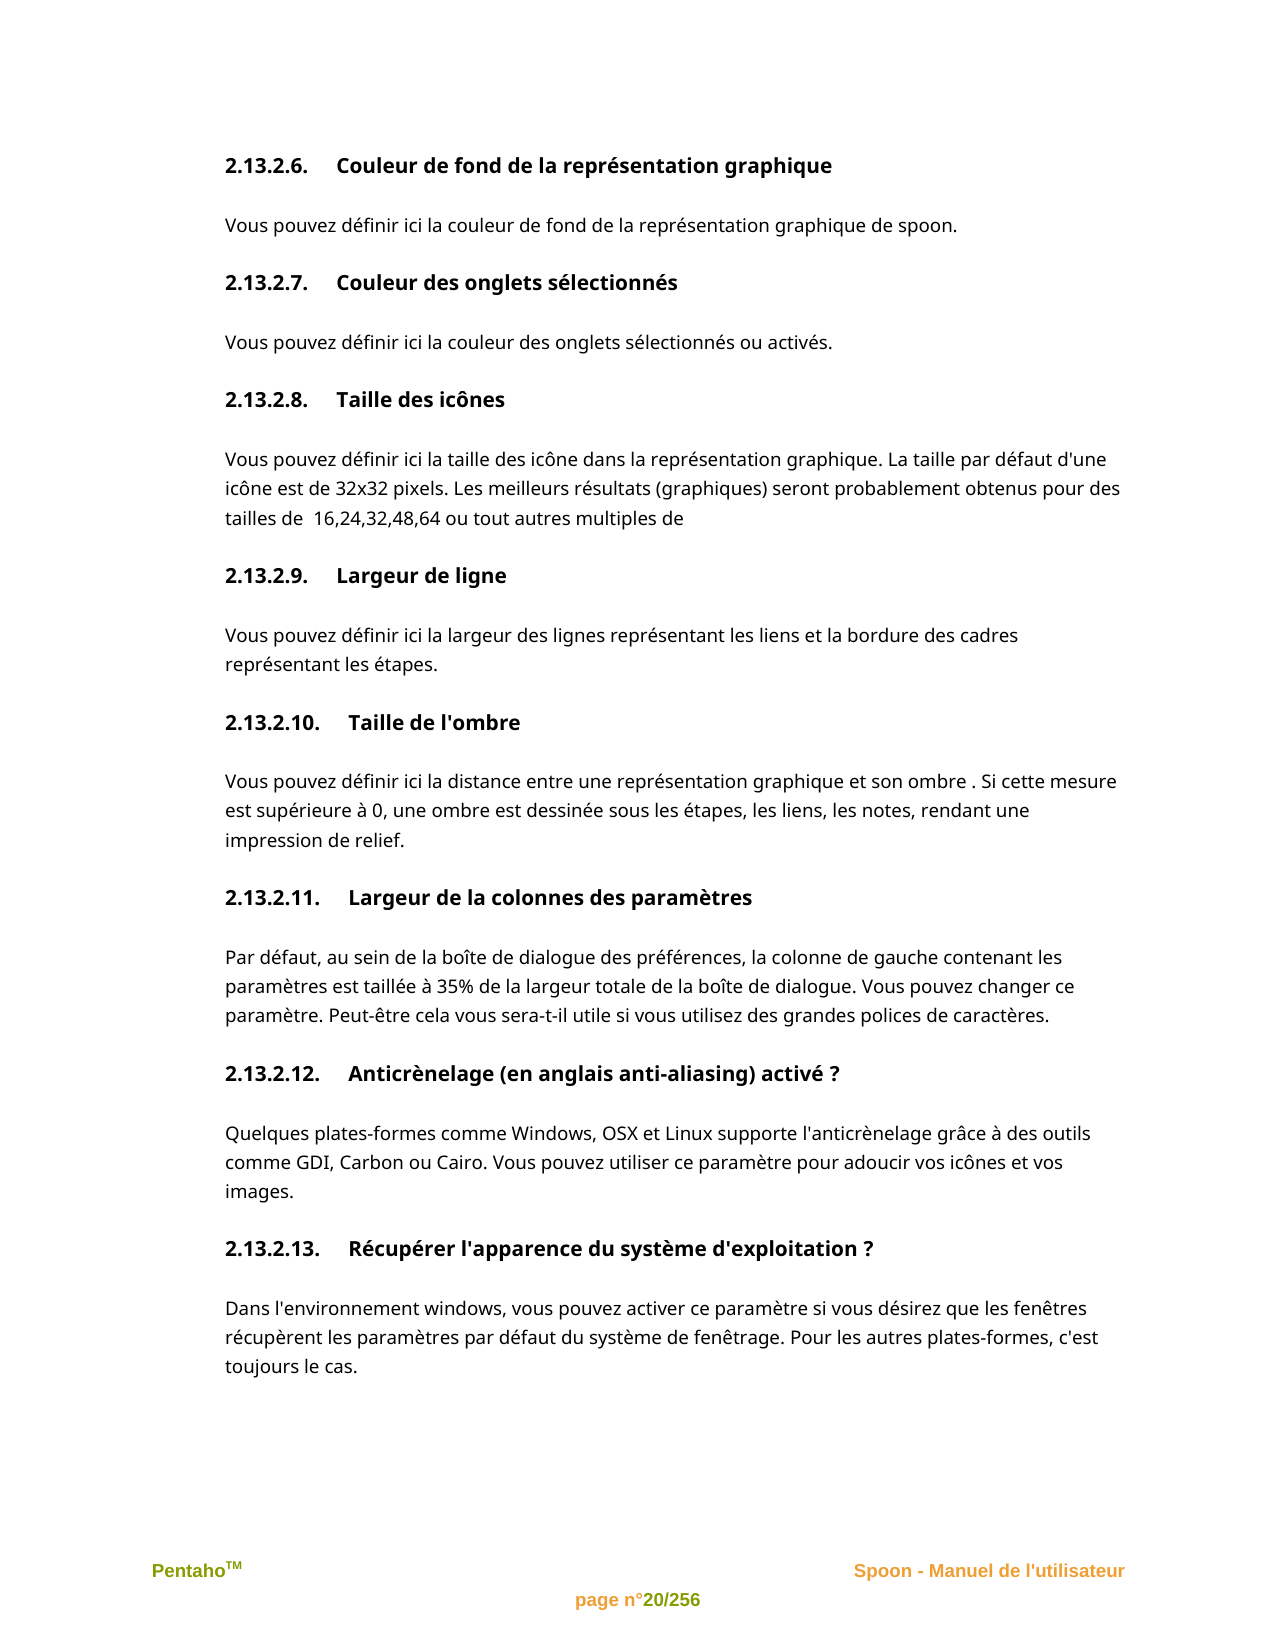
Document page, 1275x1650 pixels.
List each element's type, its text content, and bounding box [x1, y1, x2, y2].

text Vous pouvez définir ici la couleur des onglets sélectionnés ou activés. [225, 326, 1125, 355]
subtitle Récupérer l'apparence du système d'exploitation ? [225, 1233, 1125, 1263]
text Vous pouvez définir ici la couleur de fond de la représentation graphique de spoon. [225, 209, 1125, 238]
subtitle Anticrènelage (en anglais anti-aliasing) activé ? [225, 1058, 1125, 1087]
text Vous pouvez définir ici la largeur des lignes représentant les liens et la bordure des cadres représentant les étapes. [225, 619, 1125, 677]
text Dans l'environnement windows, vous pouvez activer ce paramètre si vous désirez que les fenêtres récupèrent les paramètres par défaut du système de fenêtrage. Pour les autres plates-formes, c'est toujours le cas. [225, 1292, 1125, 1380]
text Par défaut, au sein de la boîte de dialogue des préférences, la colonne de gauche contenant les paramètres est taillée à 35% de la largeur totale de la boîte de dialogue. Vous pouvez changer ce paramètre. Peut-être cela vous sera-t-il utile si vous utilisez des grandes polices de caractères. [225, 941, 1125, 1028]
text Quelques plates-formes comme Windows, OSX et Linux supporte l'anticrènelage grâce à des outils comme GDI, Carbon ou Cairo. Vous pouvez utiliser ce paramètre pour adoucir vos icônes et vos images. [225, 1117, 1125, 1204]
subtitle Taille des icônes [225, 384, 1125, 414]
subtitle Couleur des onglets sélectionnés [225, 267, 1125, 296]
subtitle Largeur de la colonnes des paramètres [225, 882, 1125, 911]
subtitle Couleur de fond de la représentation graphique [225, 150, 1125, 179]
text Vous pouvez définir ici la distance entre une représentation graphique et son ombre . Si cette mesure est supérieure à 0, une ombre est dessinée sous les étapes, les liens, les notes, rendant une impression de relief. [225, 765, 1125, 853]
subtitle Taille de l'ombre [225, 707, 1125, 736]
subtitle Largeur de ligne [225, 560, 1125, 589]
text Vous pouvez définir ici la taille des icône dans la représentation graphique. La taille par défaut d'une icône est de 32x32 pixels. Les meilleurs résultats (graphiques) seront probablement obtenus pour des tailles de 16,24,32,48,64 ou tout autres multiples de [225, 443, 1125, 531]
